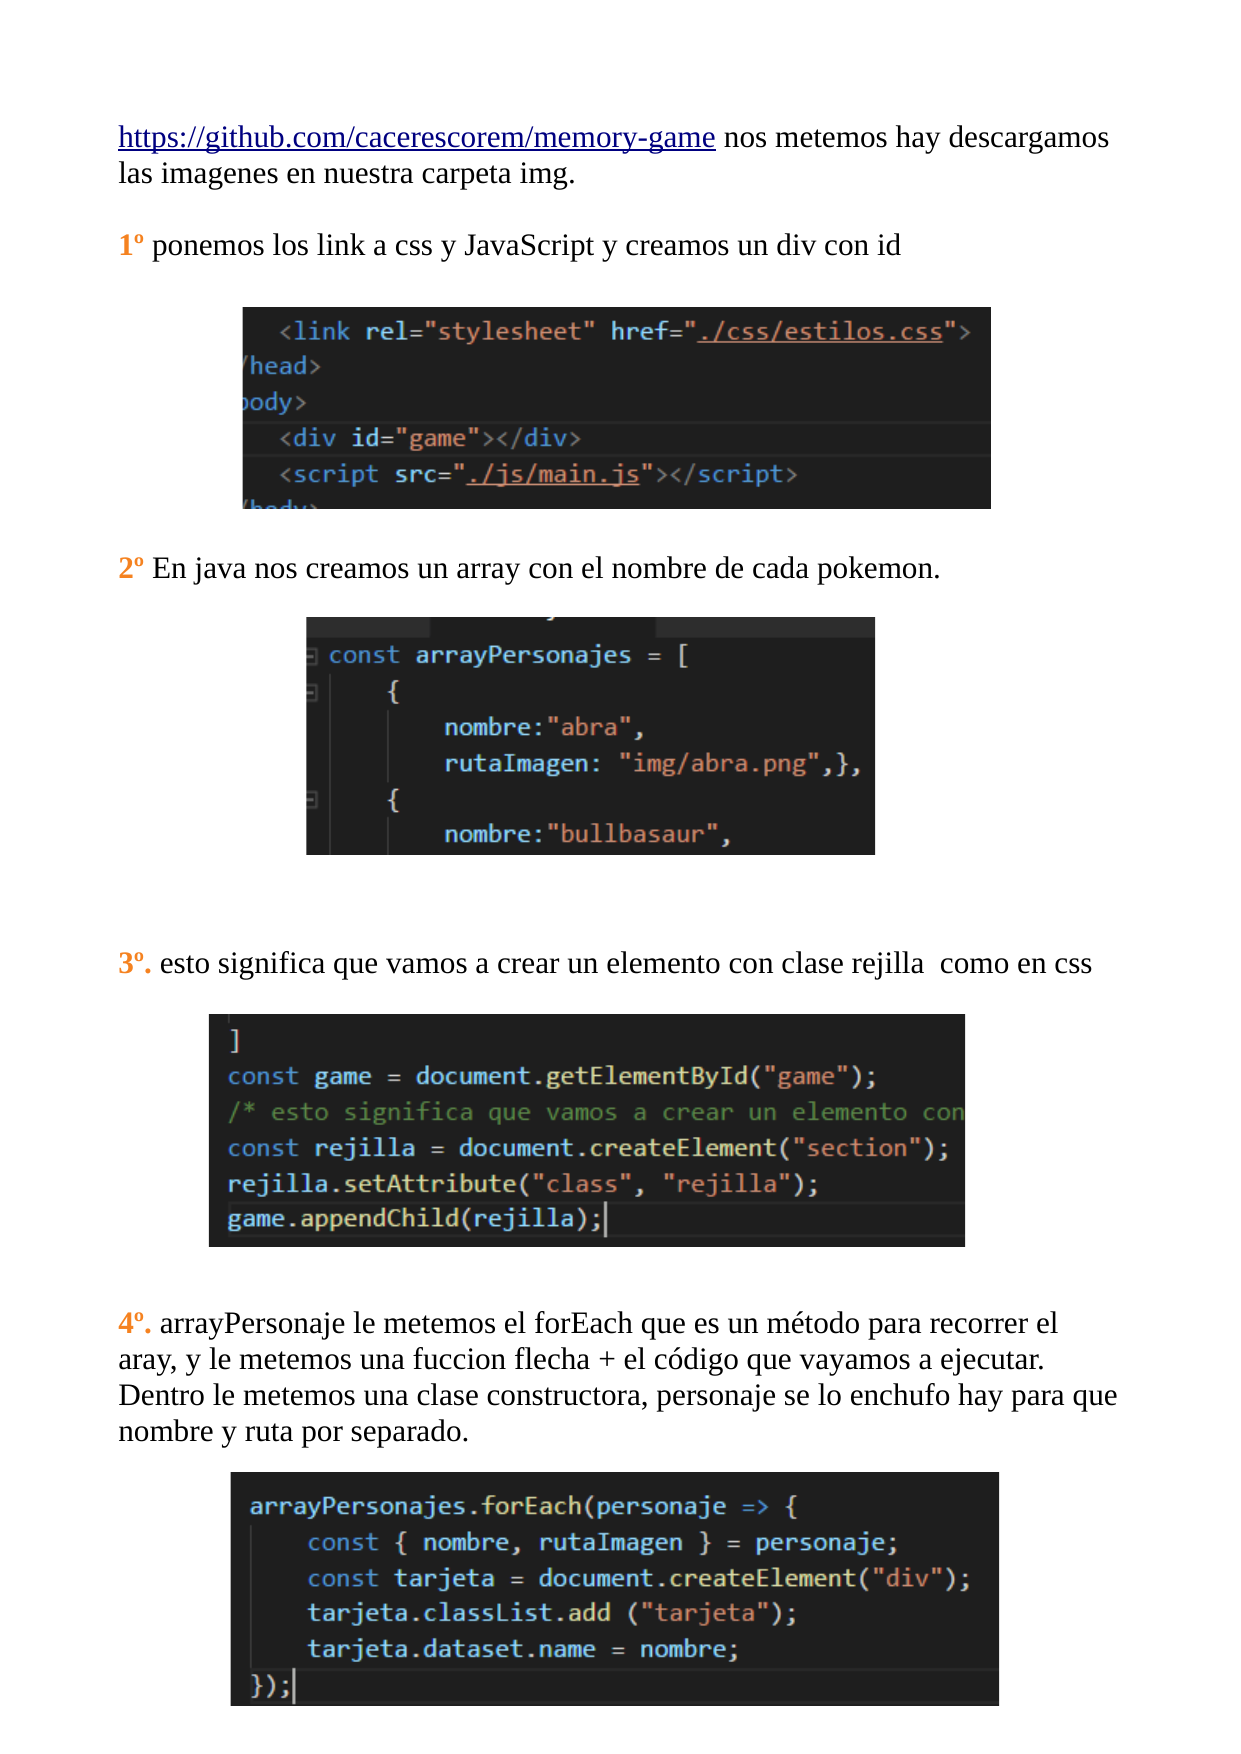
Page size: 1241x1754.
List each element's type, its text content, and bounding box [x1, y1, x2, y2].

text 2º En java nos creamos un array con el nombre de cada pokemon. [118, 549, 1122, 585]
picture [230, 1472, 1000, 1706]
picture [306, 617, 876, 855]
text 4º. arrayPersonaje le metemos el forEach que es un método para recorrer el aray, y le metemos una fuccion flecha + el código que vayamos a ejecutar. Dentro le metemos una clase constructora, personaje se lo enchufo hay para que nombre y ruta por separado. [118, 1304, 1122, 1448]
text 3º. esto significa que vamos a crear un elemento con clase rejilla como en css [118, 945, 1122, 981]
picture [208, 1014, 966, 1247]
text https://github.com/cacerescorem/memory-game nos metemos hay descargamos las imagenes en nuestra carpeta img. [118, 118, 1122, 190]
text 1º ponemos los link a css y JavaScript y creamos un div con id [118, 226, 1122, 262]
picture [242, 307, 991, 509]
